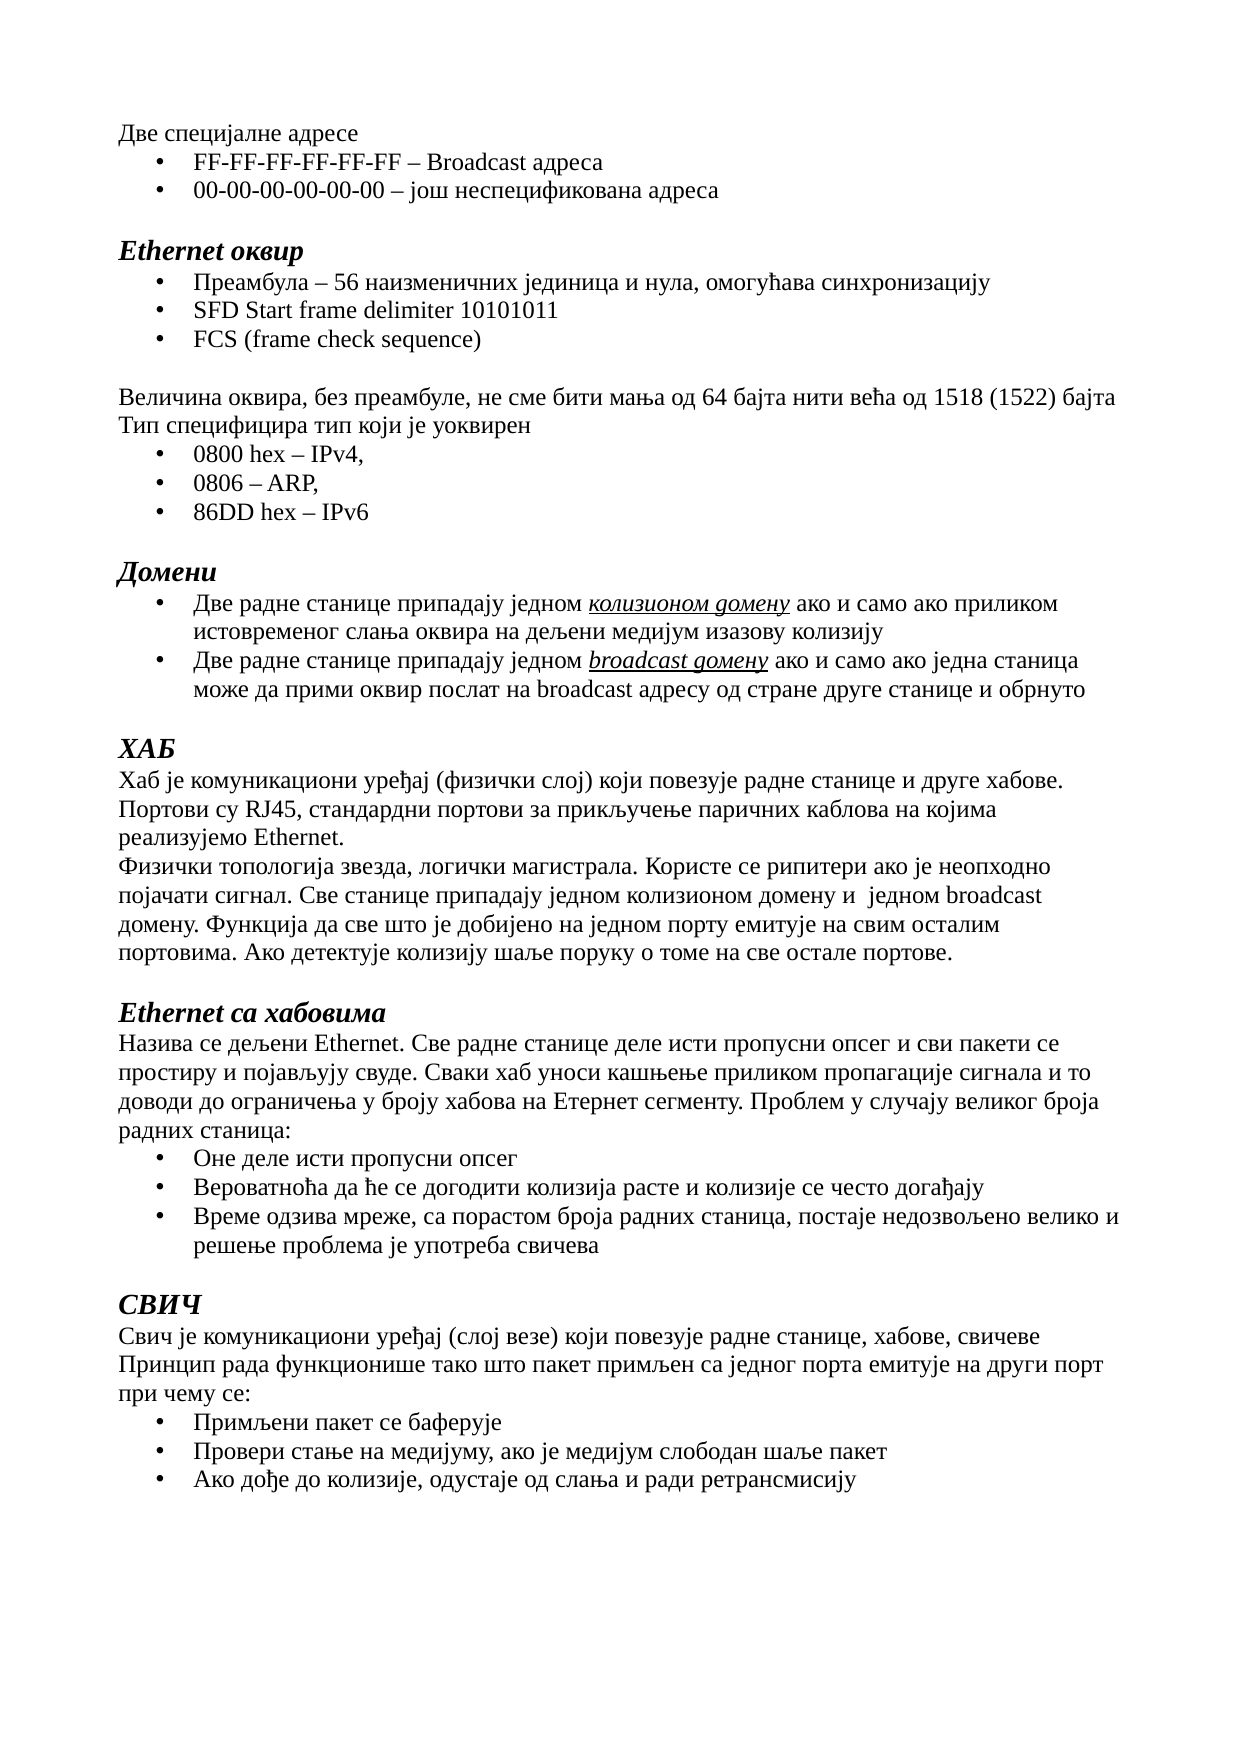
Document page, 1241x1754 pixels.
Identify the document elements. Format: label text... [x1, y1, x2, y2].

text Домени [118, 554, 1122, 588]
list Две радне станице припадају једном broadcast домену ако и само ако једна станица може да прими оквир послат на broadcast адресу од стране друге станице и обрнуто [156, 645, 1122, 703]
list Ако дође до колизије, одустаје од слања и ради ретрансмисију [156, 1464, 1122, 1493]
text Две специјалне адресе [118, 118, 1122, 147]
list FCS (frame check sequence) [156, 324, 1122, 353]
text Хаб је комуникациони уређај (физички слој) који повезује радне станице и друге хабове. Портови су RJ45, стандардни портови за прикључење паричних каблова на којима реализујемо Ethernet. [118, 765, 1122, 851]
text Назива се дељени Ethernet. Све радне станице деле исти пропусни опсег и сви пакети се простиру и појављују свуде. Сваки хаб уноси кашњење приликом пропагације сигнала и то доводи до ограничења у броју хабова на Етернет сегменту. Проблем у случају великог броја радних станица: [118, 1028, 1122, 1143]
list 0800 hex – IPv4, [156, 439, 1122, 468]
text Свич је комуникациони уређај (слој везе) који повезује радне станице, хабове, свичеве Принцип рада функционише тако што пакет примљен са једног порта емитује на други порт при чему се: [118, 1321, 1122, 1407]
list FF-FF-FF-FF-FF-FF – Broadcast адреса [156, 147, 1122, 176]
text Величина оквира, без преамбуле, не сме бити мања од 64 бајта нити већа од 1518 (1522) бајта Тип специфицира тип који је уоквирен [118, 382, 1122, 439]
text Ethernet са хабовима [118, 995, 1122, 1028]
list Оне деле исти пропусни опсег [156, 1143, 1122, 1172]
list Провери стање на медијуму, ако је медијум слободан шаље пакет [156, 1436, 1122, 1464]
list 86DD hex – IPv6 [156, 497, 1122, 525]
list Време одзива мреже, са порастом броја радних станица, постаје недозвољено велико и решење проблема је употреба свичева [156, 1201, 1122, 1258]
list Примљени пакет се баферује [156, 1407, 1122, 1436]
text Физички топологија звезда, логички магистрала. Користе се рипитери ако је неопходно појачати сигнал. Све станице припадају једном колизионом домену и једном broadcast домену. Функција да све што је добијено на једном порту емитује на свим осталим портовима. Ако детектује колизију шаље поруку о томе на све остале портове. [118, 851, 1122, 966]
list Преамбула – 56 наизменичних јединица и нула, омогућава синхронизацију [156, 267, 1122, 295]
list 0806 – ARP, [156, 468, 1122, 497]
text СВИЧ [118, 1287, 1122, 1321]
text ХАБ [118, 731, 1122, 765]
list Две радне станице припадају једном колизионом домену ако и само ако приликом истовременог слања оквира на дељени медијум изазову колизију [156, 588, 1122, 645]
list SFD Start frame delimiter 10101011 [156, 295, 1122, 324]
list 00-00-00-00-00-00 – још неспецификована адреса [156, 176, 1122, 204]
list Вероватноћа да ће се догодити колизија расте и колизије се често догађају [156, 1172, 1122, 1201]
text Ethernet оквир [118, 233, 1122, 267]
